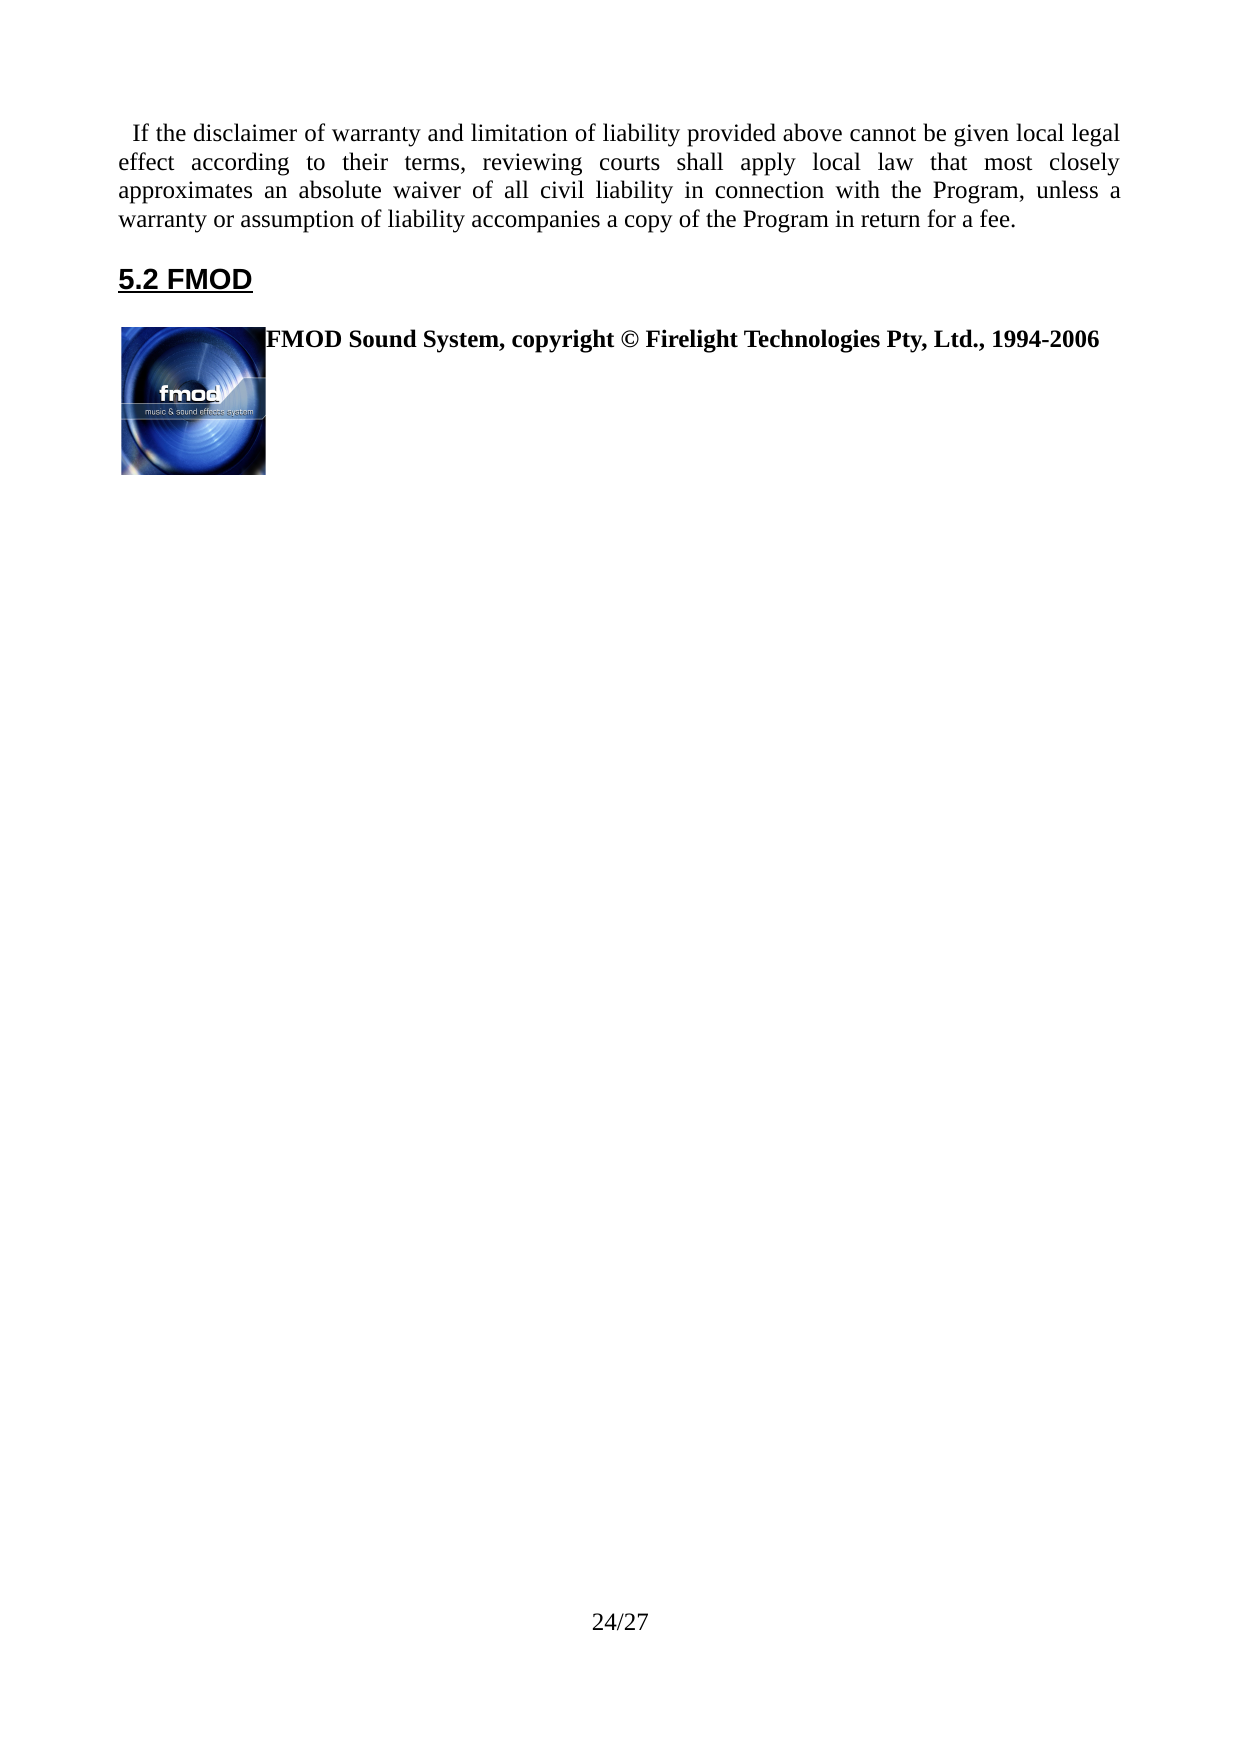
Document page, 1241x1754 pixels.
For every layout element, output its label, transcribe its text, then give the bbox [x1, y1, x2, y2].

subtitle 5.2 FMOD [118, 262, 1122, 295]
text FMOD Sound System, copyright © Firelight Technologies Pty, Ltd., 1994-2006 [118, 324, 1122, 353]
text If the disclaimer of warranty and limitation of liability provided above cannot be given local legal effect according to their terms, reviewing courts shall apply local law that most closely approximates an absolute waiver of all civil liability in connection with the Program, unless a warranty or assumption of liability accompanies a copy of the Program in return for a fee. [118, 118, 1122, 233]
picture [121, 327, 266, 475]
